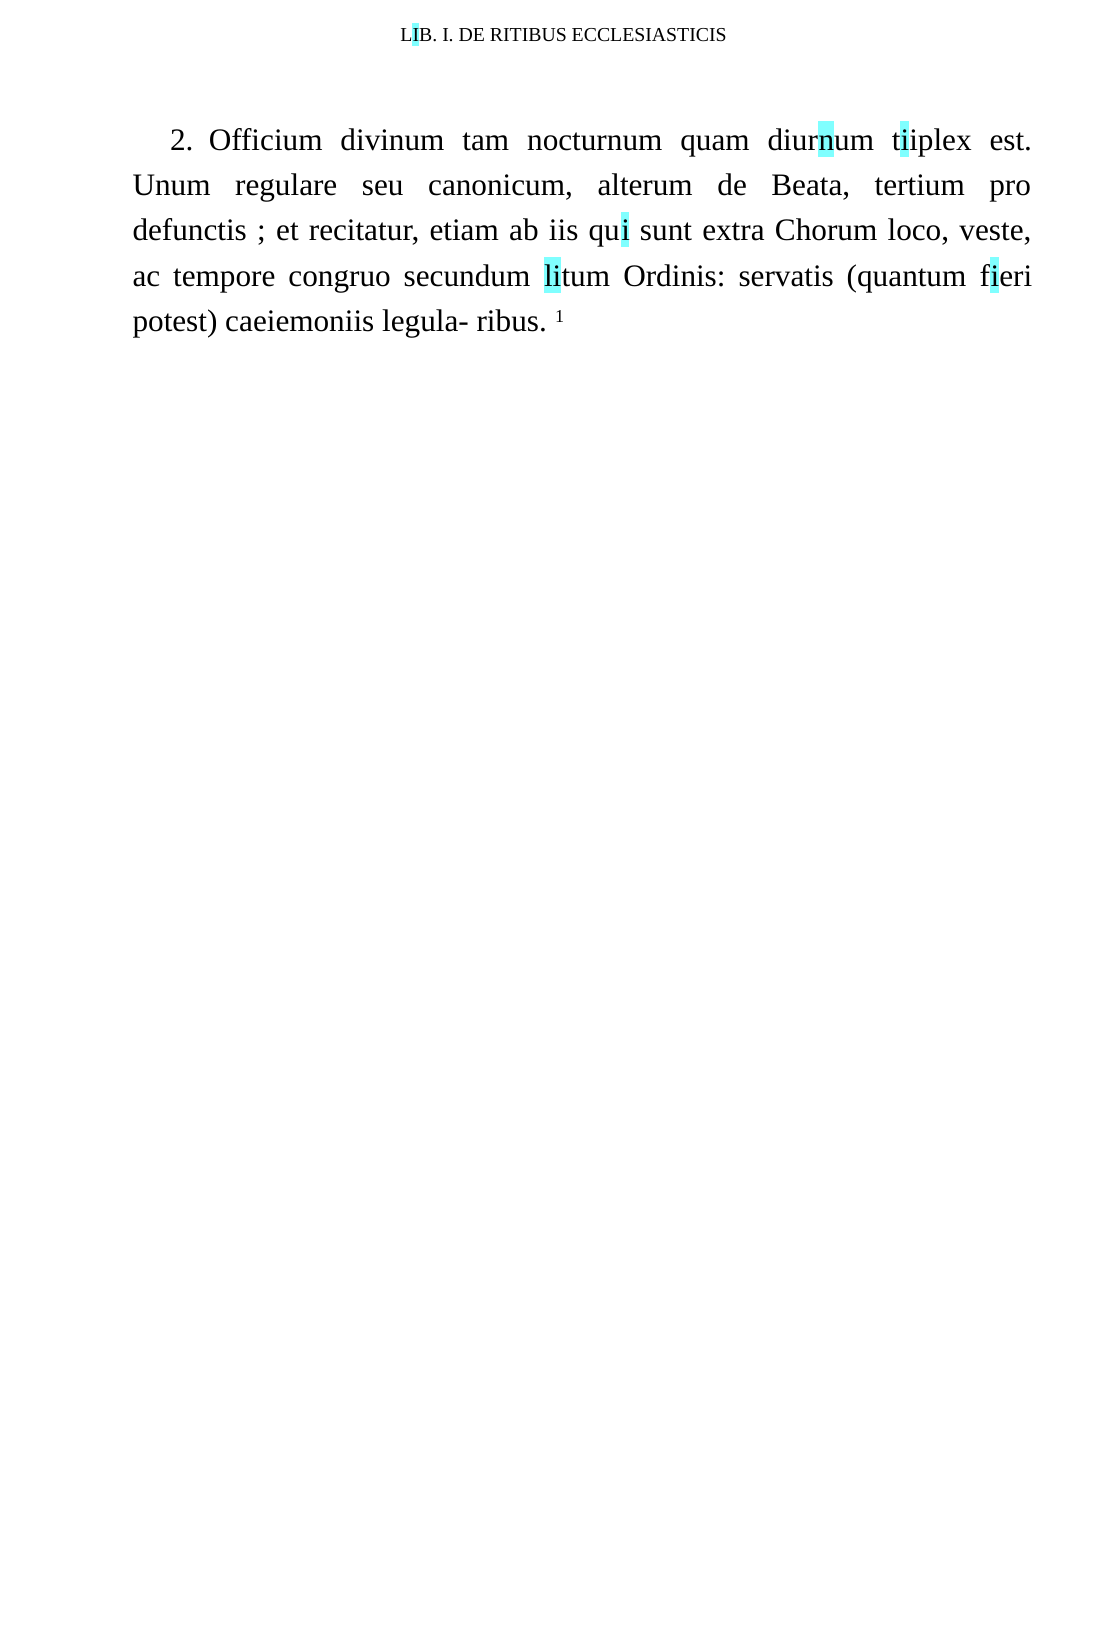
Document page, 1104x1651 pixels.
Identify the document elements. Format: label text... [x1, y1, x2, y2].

list Officium divinum tam nocturnum quam diurnum tiiplex est. Unum regulare seu canonicum, alterum de Beata, tertium pro defunctis ; et recitatur, etiam ab iis qui sunt extra Chorum loco, veste, ac tempore congruo secundum litum Ordinis: servatis (quantum fieri potest) caeiemoniis legula- ribus. 1 [132, 121, 1032, 338]
